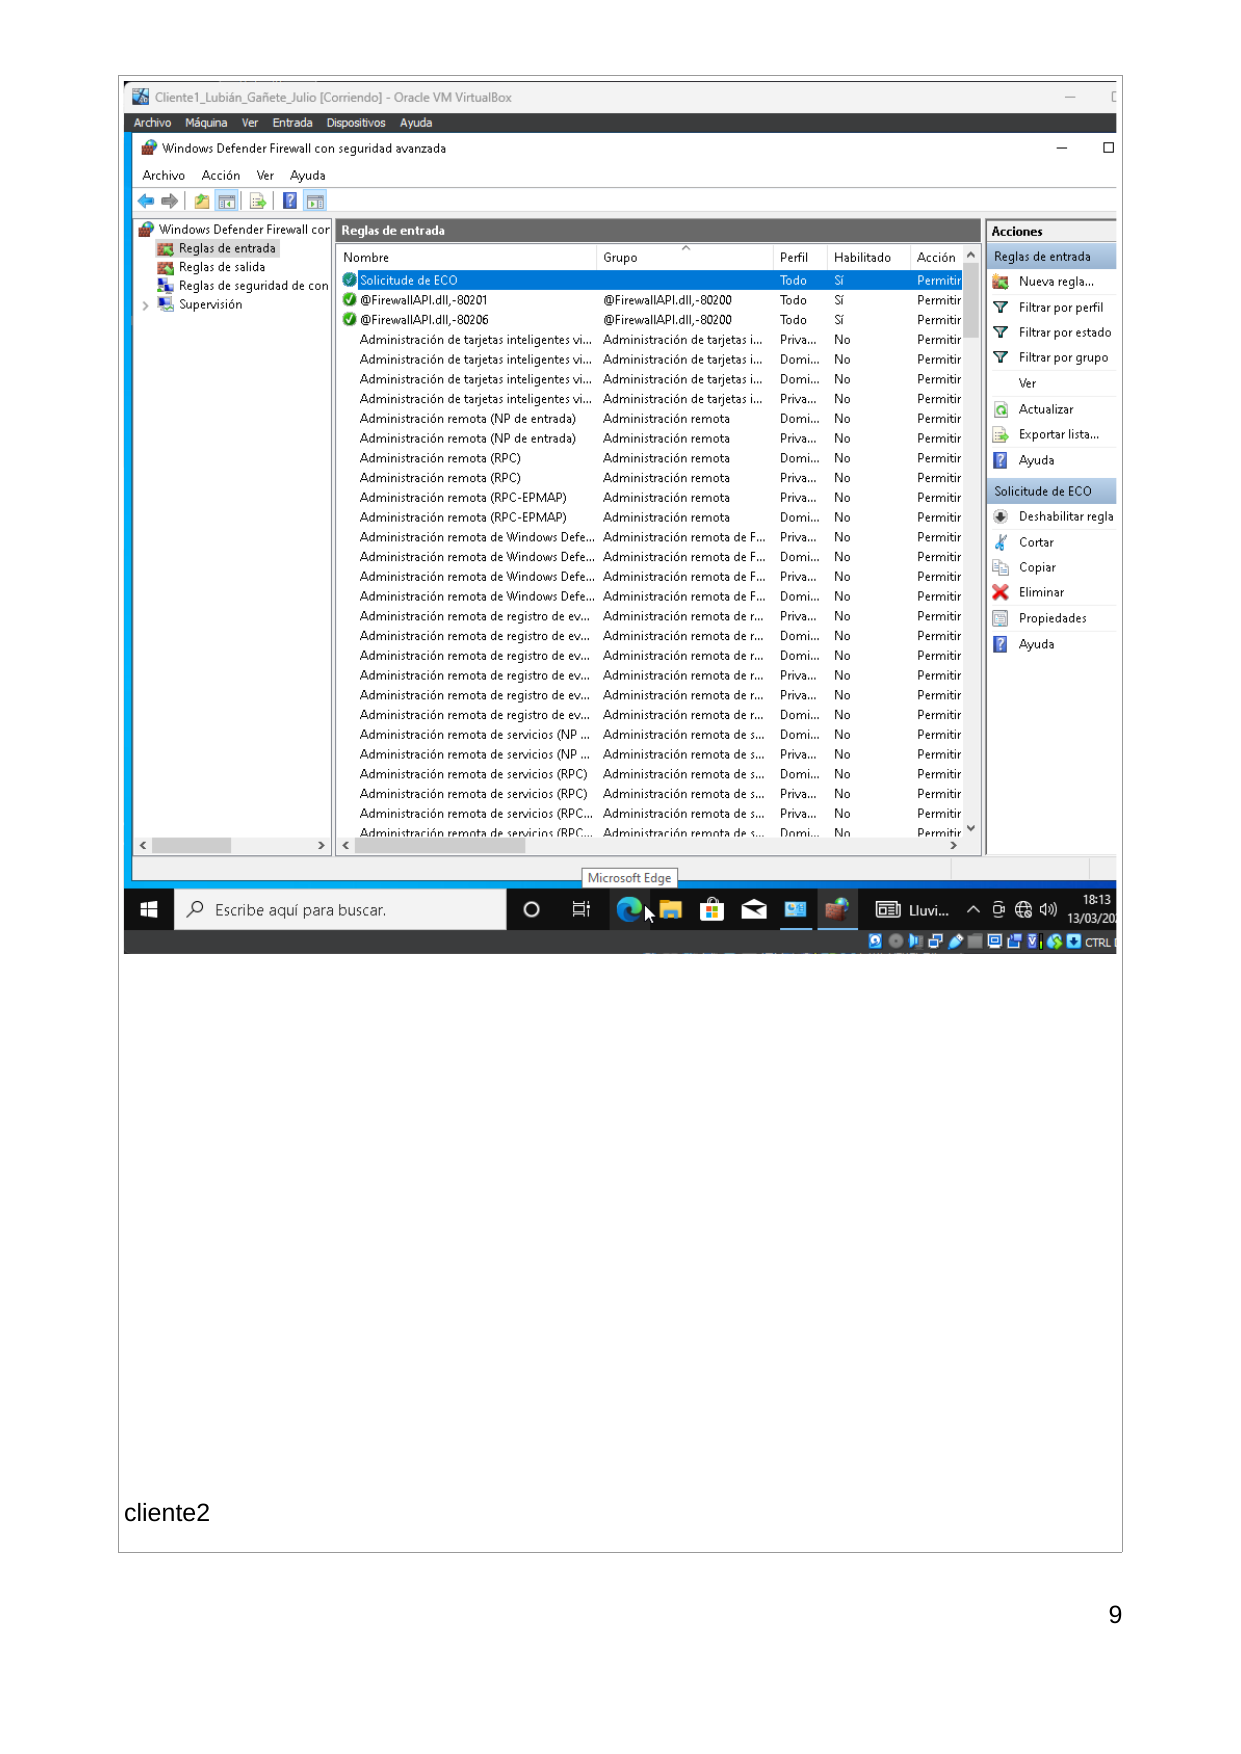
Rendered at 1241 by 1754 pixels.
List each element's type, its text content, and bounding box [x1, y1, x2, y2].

table_cell cliente2 [119, 76, 1122, 1552]
